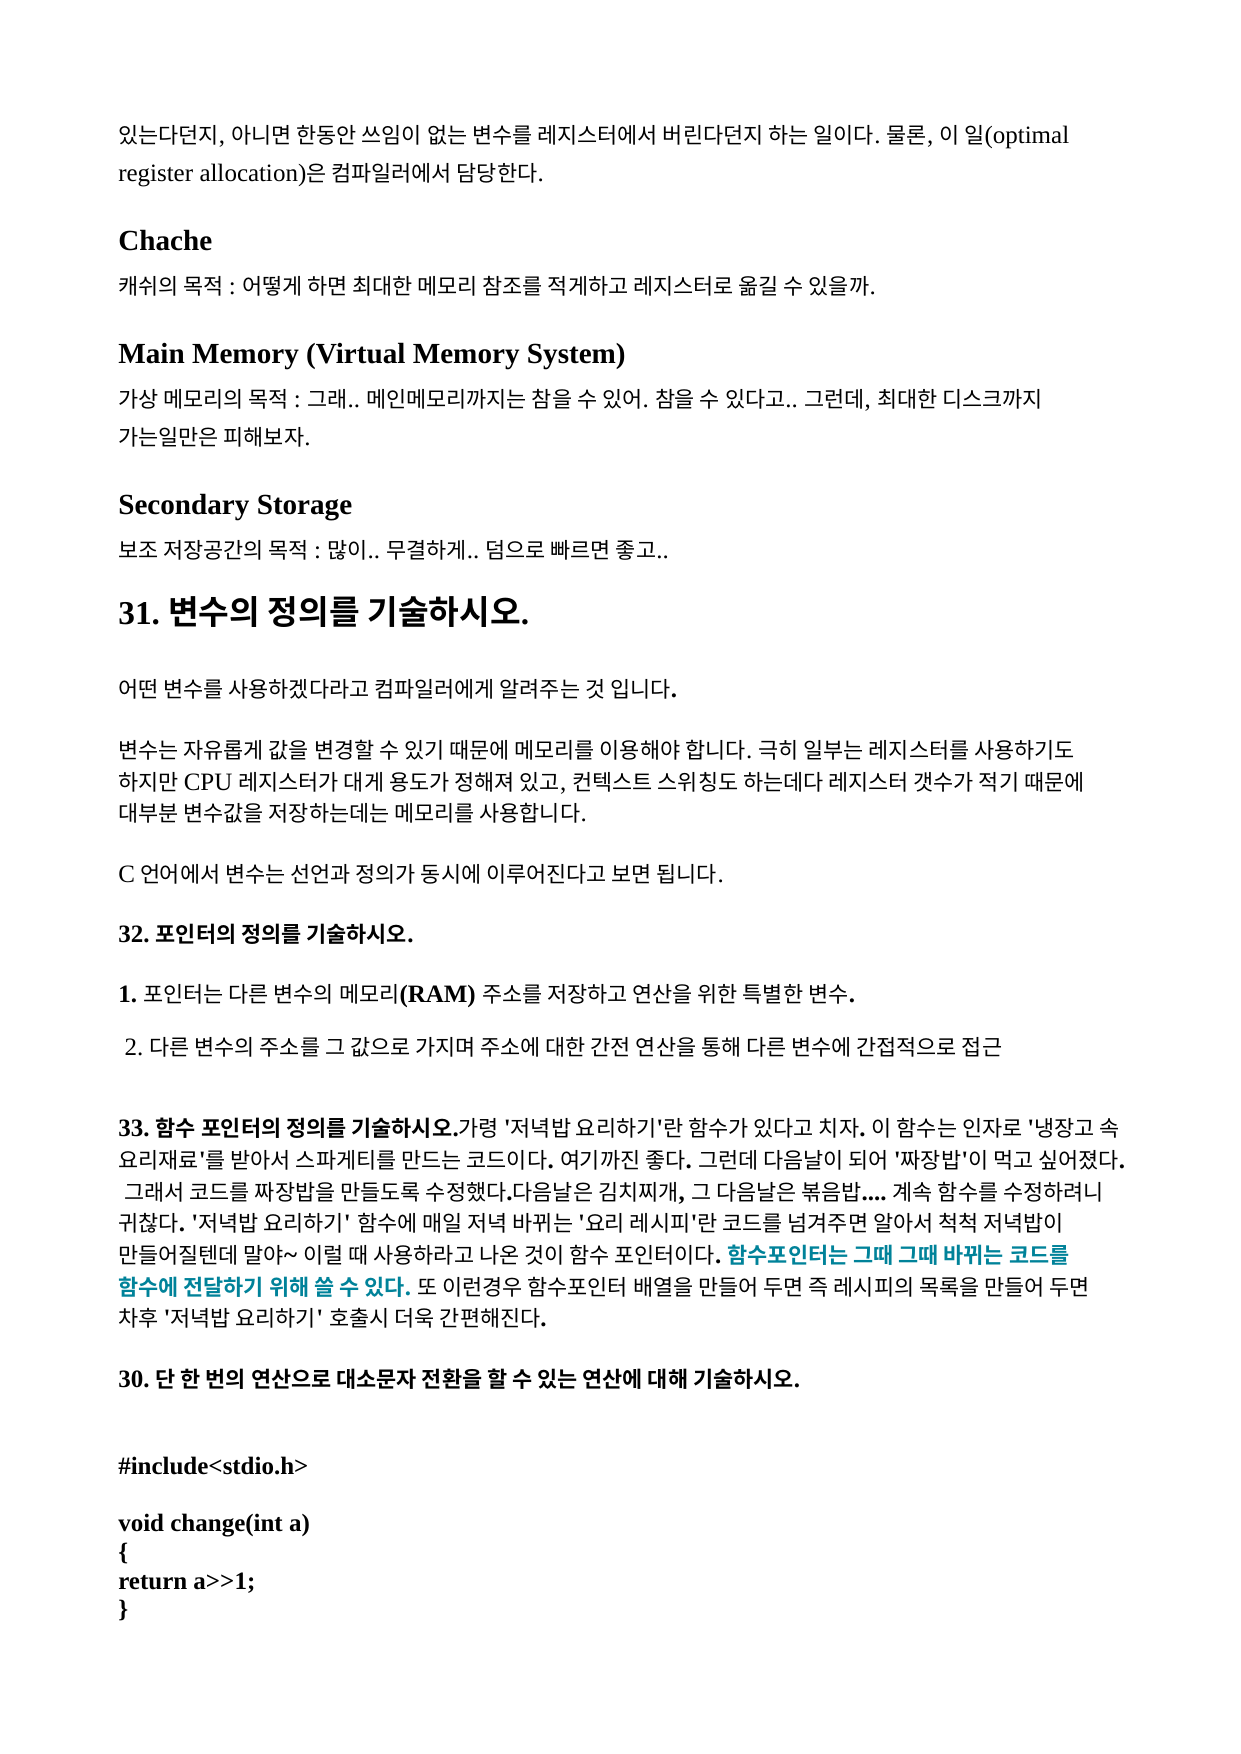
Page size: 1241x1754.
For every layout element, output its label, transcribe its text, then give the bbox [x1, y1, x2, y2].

subtitle Chache [118, 223, 1122, 257]
text 캐쉬의 목적 : 어떻게 하면 최대한 메모리 참조를 적게하고 레지스터로 옮길 수 있을까. [118, 269, 1122, 301]
text 변수는 자유롭게 값을 변경할 수 있기 때문에 메모리를 이용해야 합니다. 극히 일부는 레지스터를 사용하기도 하지만 CPU 레지스터가 대게 용도가 정해져 있고, 컨텍스트 스위칭도 하는데다 레지스터 갯수가 적기 때문에 대부분 변수값을 저장하는데는 메모리를 사용합니다. [118, 733, 1122, 828]
text 보조 저장공간의 목적 : 많이.. 무결하게.. 덤으로 빠르면 좋고.. [118, 533, 1122, 565]
text #include<stdio.h> [118, 1451, 1122, 1479]
text 2. 다른 변수의 주소를 그 값으로 가지며 주소에 대한 간전 연산을 통해 다른 변수에 간접적으로 접근 [118, 1030, 1122, 1062]
text 가상 메모리의 목적 : 그래.. 메인메모리까지는 참을 수 있어. 참을 수 있다고.. 그런데, 최대한 디스크까지 가는일만은 피해보자. [118, 382, 1122, 452]
subtitle Secondary Storage [118, 487, 1122, 521]
text return a>>1; [118, 1566, 1122, 1594]
subtitle Main Memory (Virtual Memory System) [118, 336, 1122, 370]
text { [118, 1537, 1122, 1566]
text } [118, 1594, 1122, 1623]
text 어떤 변수를 사용하겠다라고 컴파일러에게 알려주는 것 입니다. [118, 672, 1122, 704]
text 31. 변수의 정의를 기술하시오. [118, 586, 1122, 634]
text 33. 함수 포인터의 정의를 기술하시오.가령 '저녁밥 요리하기'란 함수가 있다고 치자. 이 함수는 인자로 '냉장고 속 요리재료'를 받아서 스파게티를 만드는 코드이다. 여기까진 좋다. 그런데 다음날이 되어 '짜장밥'이 먹고 싶어졌다. 그래서 코드를 짜장밥을 만들도록 수정했다.다음날은 김치찌개, 그 다음날은 볶음밥.... 계속 함수를 수정하려니 귀찮다. '저녁밥 요리하기' 함수에 매일 저녁 바뀌는 '요리 레시피'란 코드를 넘겨주면 알아서 척척 저녁밥이 만들어질텐데 말야~ 이럴 때 사용하라고 나온 것이 함수 포인터이다. 함수포인터는 그때 그때 바뀌는 코드를 함수에 전달하기 위해 쓸 수 있다. 또 이런경우 함수포인터 배열을 만들어 두면 즉 레시피의 목록을 만들어 두면 차후 '저녁밥 요리하기' 호출시 더욱 간편해진다. 30. 단 한 번의 연산으로 대소문자 전환을 할 수 있는 연산에 대해 기술하시오. [118, 1111, 1122, 1393]
text void change(int a) [118, 1508, 1122, 1537]
text 있는다던지, 아니면 한동안 쓰임이 없는 변수를 레지스터에서 버린다던지 하는 일이다. 물론, 이 일(optimal register allocation)은 컴파일러에서 담당한다. [118, 118, 1122, 188]
text C언어에서 변수는 선언과 정의가 동시에 이루어진다고 보면 됩니다. [118, 857, 1122, 888]
text 32. 포인터의 정의를 기술하시오. [118, 917, 1122, 949]
text 1. 포인터는 다른 변수의 메모리(RAM) 주소를 저장하고 연산을 위한 특별한 변수. [118, 977, 1122, 1009]
